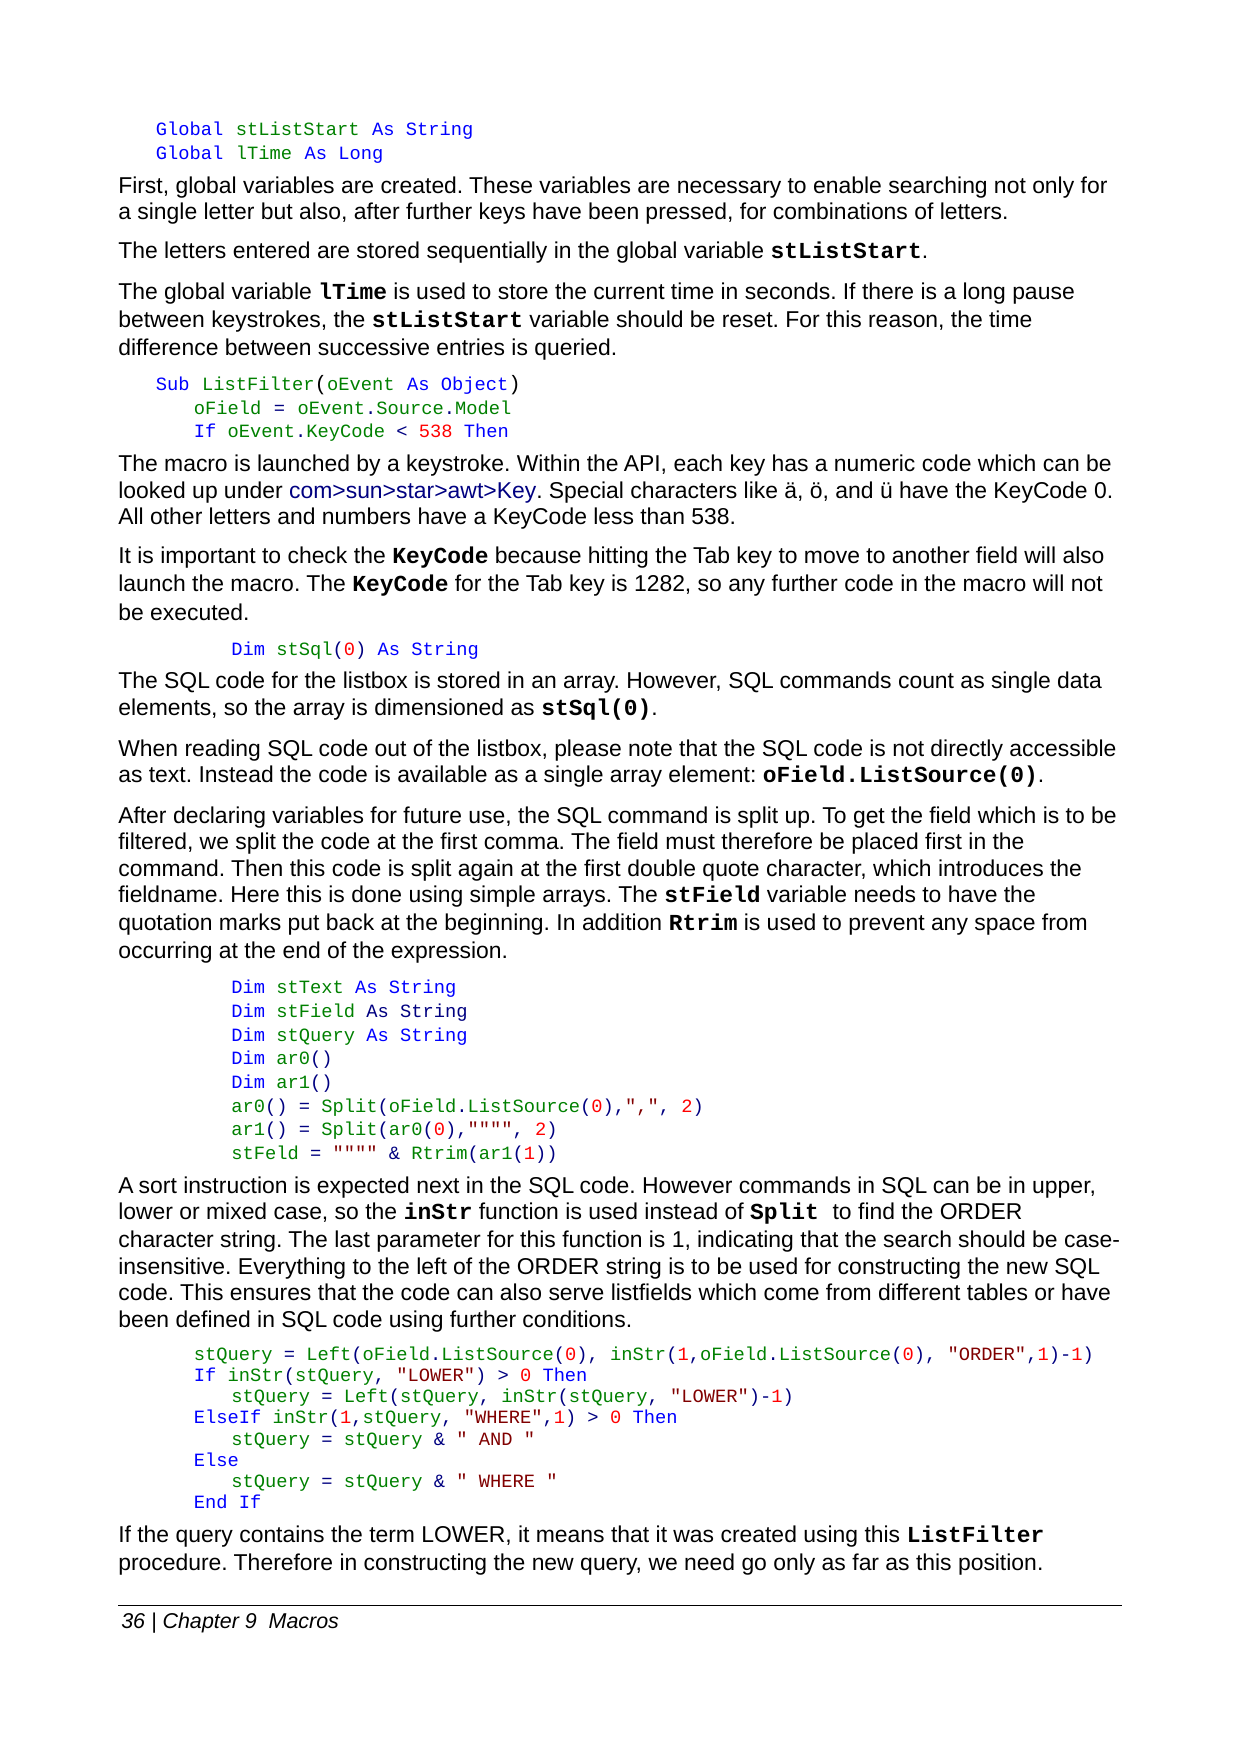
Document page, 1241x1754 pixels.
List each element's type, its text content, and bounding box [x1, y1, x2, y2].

text stQuery = stQuery & " WHERE " [156, 1472, 1122, 1493]
text ElseIf inStr(1,stQuery, "WHERE",1) > 0 Then [156, 1408, 1122, 1429]
text The letters entered are stored sequentially in the global variable stListStart. [118, 237, 1122, 265]
text Dim stSql(0) As String [156, 637, 1122, 661]
text After declaring variables for future use, the SQL command is split up. To get the field which is to be filtered, we split the code at the first comma. The field must therefore be placed first in the command. Then this code is split again at the first double quote character, which introduces the fieldname. Here this is done using simple arrays. The stField variable needs to have the quotation marks put back at the beginning. In addition Rtrim is used to prevent any space from occurring at the end of the expression. [118, 802, 1122, 964]
text The SQL code for the listbox is stored in an array. However, SQL commands count as single data elements, so the array is dimensioned as stSql(0). [118, 667, 1122, 722]
text First, global variables are created. These variables are necessary to enable searching not only for a single letter but also, after further keys have been pressed, for combinations of letters. [118, 172, 1122, 224]
text If inStr(stQuery, "LOWER") > 0 Then [156, 1366, 1122, 1387]
text If the query contains the term LOWER, it means that it was created using this ListFilter procedure. Therefore in constructing the new query, we need go only as far as this position. [118, 1521, 1122, 1575]
text Dim ar0() [156, 1047, 1122, 1071]
text Else [156, 1451, 1122, 1472]
text Dim stText As String [156, 976, 1122, 1000]
text The global variable lTime is used to store the current time in seconds. If there is a long pause between keystrokes, the stListStart variable should be reset. For this reason, the time difference between successive entries is queried. [118, 278, 1122, 361]
text Sub ListFilter(oEvent As Object) [156, 373, 1122, 397]
text stFeld = """" & Rtrim(ar1(1)) [156, 1142, 1122, 1166]
text oField = oEvent.Source.Model [156, 397, 1122, 421]
text stQuery = Left(oField.ListSource(0), inStr(1,oField.ListSource(0), "ORDER",1)-1) [156, 1344, 1122, 1366]
text If oEvent.KeyCode < 538 Then [156, 421, 1122, 444]
text Global stListStart As String [156, 118, 1122, 142]
text It is important to check the KeyCode because hitting the Tab key to move to another field will also launch the macro. The KeyCode for the Tab key is 1282, so any further code in the macro will not be executed. [118, 542, 1122, 625]
text Dim ar1() [156, 1071, 1122, 1094]
text Dim stField As String [156, 1000, 1122, 1024]
text The macro is launched by a keystroke. Within the API, each key has a numeric code which can be looked up under com>sun>star>awt>Key. Special characters like ä, ö, and ü have the KeyCode 0. All other letters and numbers have a KeyCode less than 538. [118, 450, 1122, 529]
text Global lTime As Long [156, 142, 1122, 165]
text Dim stQuery As String [156, 1024, 1122, 1047]
text stQuery = stQuery & " AND " [156, 1429, 1122, 1451]
text When reading SQL code out of the listbox, please note that the SQL code is not directly accessible as text. Instead the code is available as a single array element: oField.ListSource(0). [118, 734, 1122, 789]
text ar1() = Split(ar0(0),"""", 2) [156, 1118, 1122, 1142]
text A sort instruction is expected next in the SQL code. However commands in SQL can be in upper, lower or mixed case, so the inStr function is used instead of Split to find the ORDER character string. The last parameter for this function is 1, indicating that the search should be case-insensitive. Everything to the left of the ORDER string is to be used for constructing the new SQL code. This ensures that the code can also serve listfields which come from different tables or have been defined in SQL code using further conditions. [118, 1172, 1122, 1332]
text ar0() = Split(oField.ListSource(0),",", 2) [156, 1094, 1122, 1118]
text stQuery = Left(stQuery, inStr(stQuery, "LOWER")-1) [156, 1387, 1122, 1408]
text End If [156, 1493, 1122, 1514]
